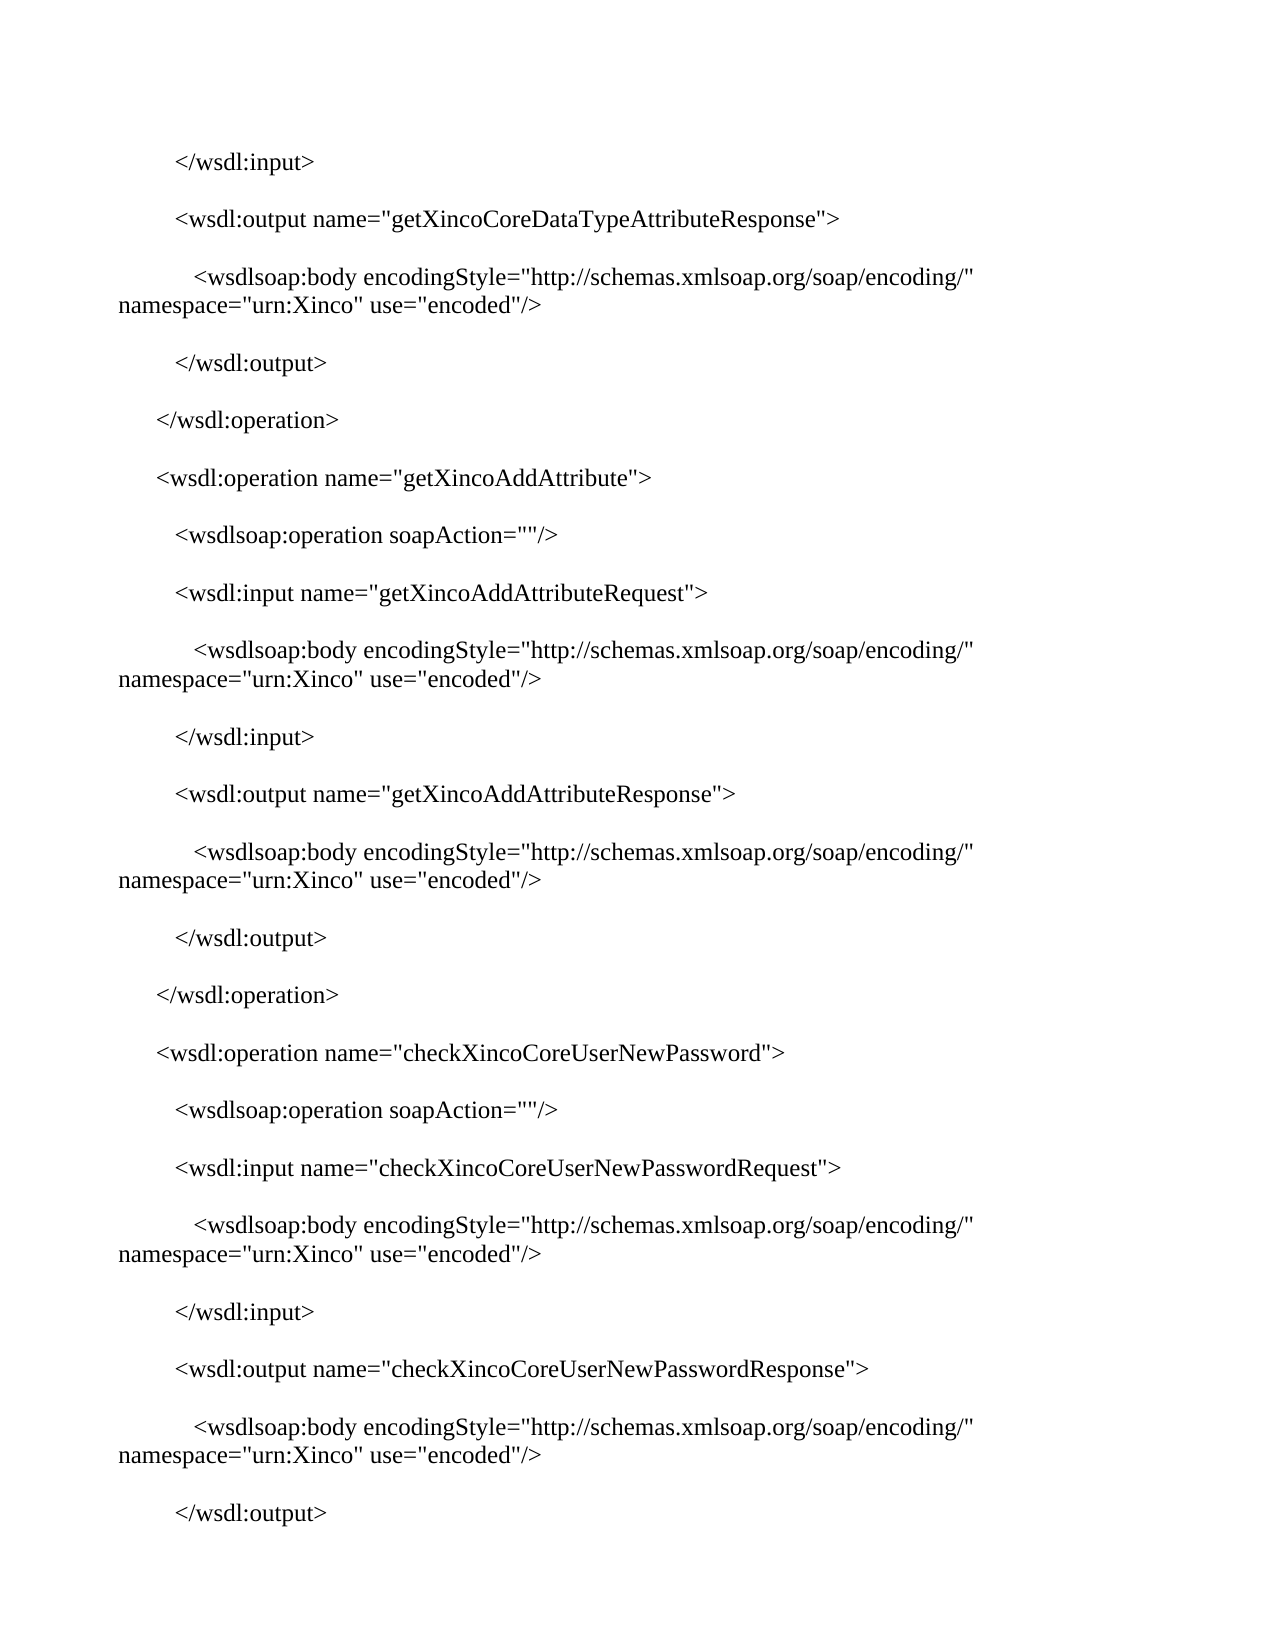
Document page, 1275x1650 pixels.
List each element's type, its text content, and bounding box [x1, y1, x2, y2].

text <wsdl:output name="getXincoCoreDataTypeAttributeResponse"> [118, 204, 1157, 233]
text <wsdlsoap:body encodingStyle="http://schemas.xmlsoap.org/soap/encoding/" namespace="urn:Xinco" use="encoded"/> [118, 837, 1157, 894]
text </wsdl:operation> [118, 981, 1157, 1009]
text <wsdl:operation name="checkXincoCoreUserNewPassword"> [118, 1038, 1157, 1067]
text </wsdl:output> [118, 1498, 1157, 1527]
text <wsdlsoap:operation soapAction=""/> [118, 1096, 1157, 1124]
text </wsdl:operation> [118, 406, 1157, 434]
text <wsdlsoap:body encodingStyle="http://schemas.xmlsoap.org/soap/encoding/" namespace="urn:Xinco" use="encoded"/> [118, 636, 1157, 693]
text <wsdlsoap:body encodingStyle="http://schemas.xmlsoap.org/soap/encoding/" namespace="urn:Xinco" use="encoded"/> [118, 1412, 1157, 1469]
text <wsdl:operation name="getXincoAddAttribute"> [118, 463, 1157, 492]
text <wsdlsoap:body encodingStyle="http://schemas.xmlsoap.org/soap/encoding/" namespace="urn:Xinco" use="encoded"/> [118, 262, 1157, 319]
text </wsdl:output> [118, 348, 1157, 377]
text <wsdlsoap:operation soapAction=""/> [118, 521, 1157, 549]
text </wsdl:input> [118, 722, 1157, 751]
text <wsdl:input name="getXincoAddAttributeRequest"> [118, 578, 1157, 607]
text <wsdl:output name="getXincoAddAttributeResponse"> [118, 779, 1157, 808]
text </wsdl:input> [118, 1297, 1157, 1326]
text <wsdlsoap:body encodingStyle="http://schemas.xmlsoap.org/soap/encoding/" namespace="urn:Xinco" use="encoded"/> [118, 1211, 1157, 1268]
text <wsdl:input name="checkXincoCoreUserNewPasswordRequest"> [118, 1153, 1157, 1182]
text </wsdl:output> [118, 923, 1157, 952]
text <wsdl:output name="checkXincoCoreUserNewPasswordResponse"> [118, 1354, 1157, 1383]
text </wsdl:input> [118, 147, 1157, 176]
